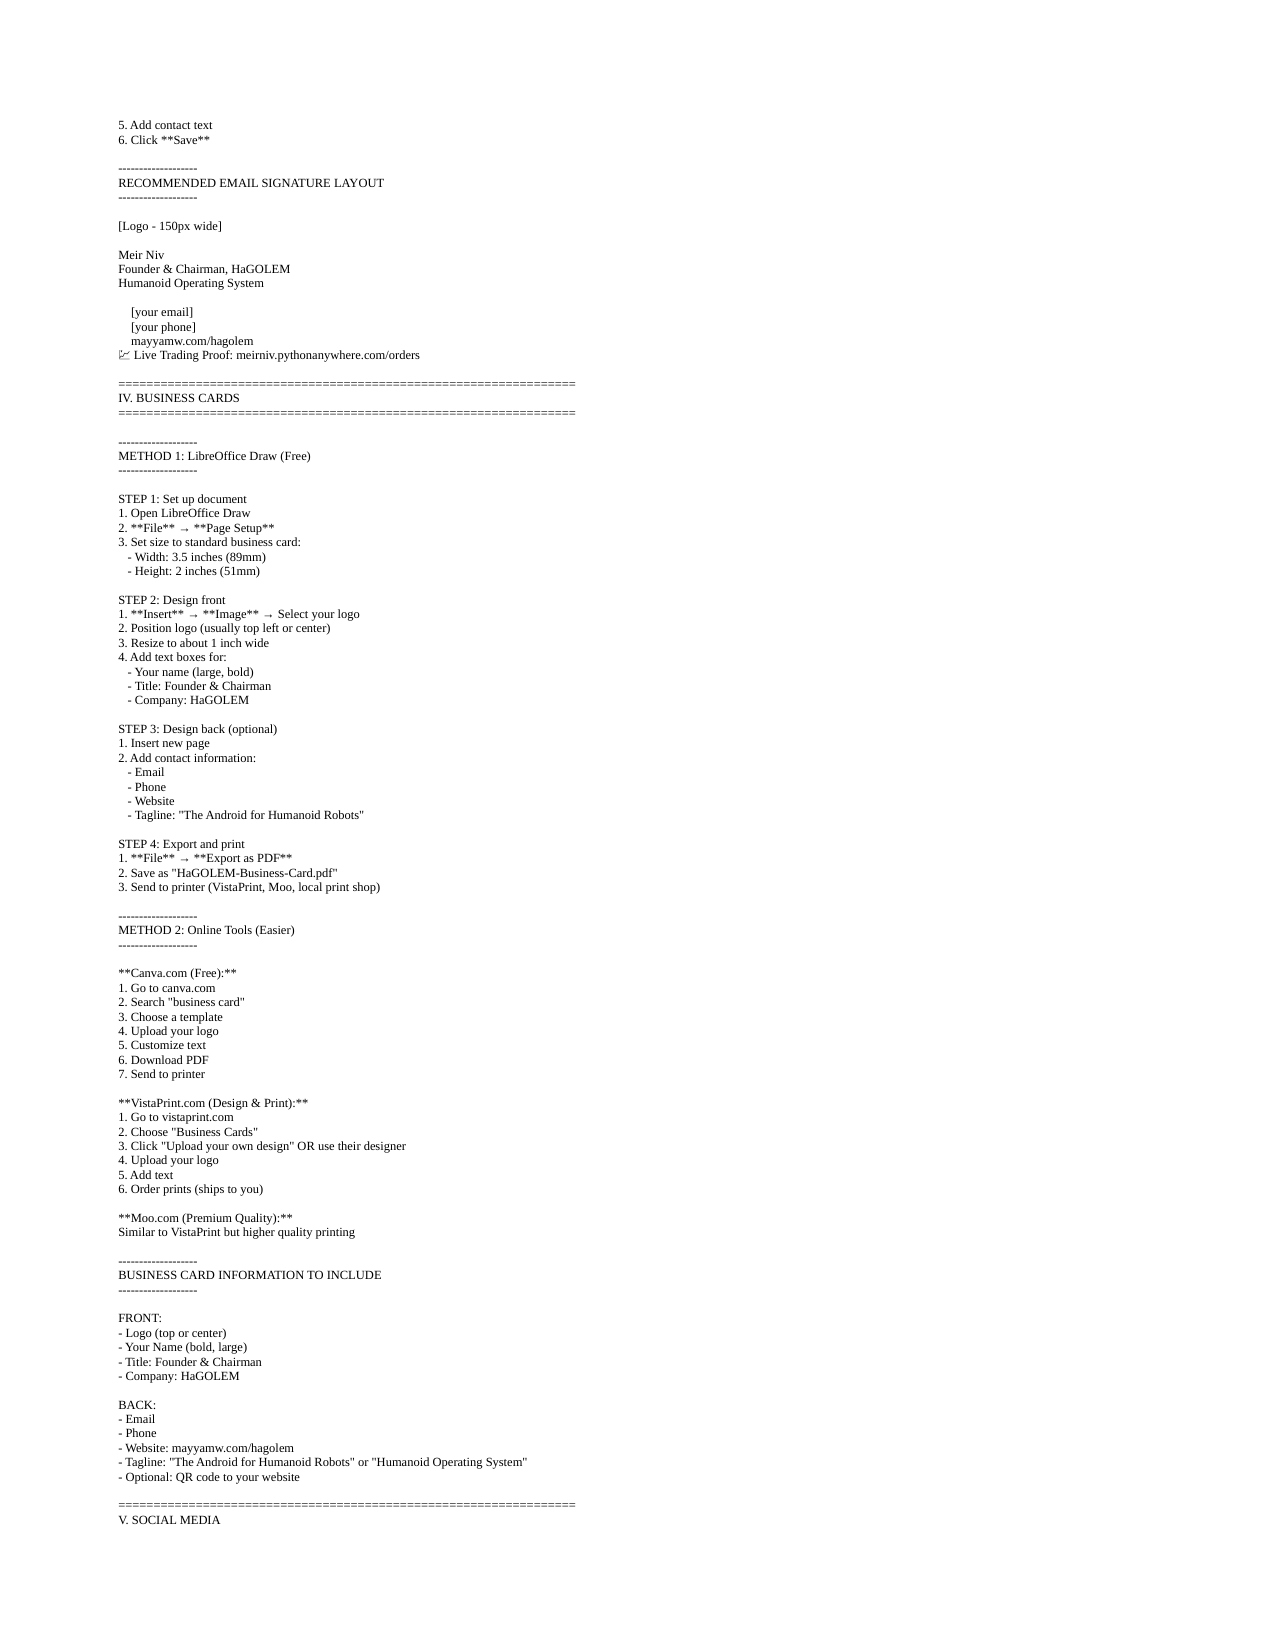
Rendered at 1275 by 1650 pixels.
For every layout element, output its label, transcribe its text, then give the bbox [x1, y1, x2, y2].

text STEP 4: Export and print [118, 837, 1157, 851]
text 2. Save as "HaGOLEM-Business-Card.pdf" [118, 866, 1157, 880]
text 2. **File** → **Page Setup** [118, 521, 1157, 535]
text 1. **Insert** → **Image** → Select your logo [118, 607, 1157, 621]
text 4. Upload your logo [118, 1153, 1157, 1167]
text METHOD 2: Online Tools (Easier) [118, 923, 1157, 937]
text - Your name (large, bold) [118, 664, 1157, 679]
text 3. Choose a template [118, 1009, 1157, 1024]
text STEP 3: Design back (optional) [118, 722, 1157, 736]
text 4. Add text boxes for: [118, 650, 1157, 664]
text BACK: [118, 1397, 1157, 1412]
text - Your Name (bold, large) [118, 1340, 1157, 1354]
text 3. Send to printer (VistaPrint, Moo, local print shop) [118, 880, 1157, 894]
text ================================================================= [118, 406, 1157, 420]
text 5. Add contact text [118, 118, 1157, 132]
text ================================================================= [118, 377, 1157, 391]
text 2. Choose "Business Cards" [118, 1124, 1157, 1139]
text - Tagline: "The Android for Humanoid Robots" [118, 808, 1157, 822]
text 1. Go to canva.com [118, 981, 1157, 995]
text ------------------- [118, 937, 1157, 952]
text 7. Send to printer [118, 1067, 1157, 1081]
text STEP 1: Set up document [118, 492, 1157, 506]
text 6. Download PDF [118, 1052, 1157, 1067]
text 📱 [your phone] [118, 319, 1157, 334]
text 3. Resize to about 1 inch wide [118, 636, 1157, 650]
text - Website: mayyamw.com/hagolem [118, 1441, 1157, 1455]
text 6. Click **Save** [118, 132, 1157, 147]
text Humanoid Operating System [118, 276, 1157, 291]
text Founder & Chairman, HaGOLEM [118, 262, 1157, 276]
text 1. Insert new page [118, 736, 1157, 751]
text ------------------- [118, 463, 1157, 477]
text IV. BUSINESS CARDS [118, 391, 1157, 406]
text 5. Add text [118, 1167, 1157, 1182]
text - Height: 2 inches (51mm) [118, 564, 1157, 578]
text - Title: Founder & Chairman [118, 1354, 1157, 1369]
text 3. Click "Upload your own design" OR use their designer [118, 1139, 1157, 1153]
text 2. Position logo (usually top left or center) [118, 621, 1157, 636]
text - Email [118, 1412, 1157, 1426]
text - Width: 3.5 inches (89mm) [118, 549, 1157, 564]
text V. SOCIAL MEDIA [118, 1512, 1157, 1527]
text Similar to VistaPrint but higher quality printing [118, 1225, 1157, 1239]
text ------------------- [118, 1282, 1157, 1297]
text FRONT: [118, 1311, 1157, 1326]
text RECOMMENDED EMAIL SIGNATURE LAYOUT [118, 176, 1157, 190]
text 6. Order prints (ships to you) [118, 1182, 1157, 1196]
text [Logo - 150px wide] [118, 219, 1157, 233]
text **VistaPrint.com (Design & Print):** [118, 1096, 1157, 1110]
text - Optional: QR code to your website [118, 1469, 1157, 1484]
text - Company: HaGOLEM [118, 693, 1157, 707]
text 5. Customize text [118, 1038, 1157, 1052]
text ------------------- [118, 161, 1157, 176]
text STEP 2: Design front [118, 592, 1157, 607]
text - Phone [118, 779, 1157, 794]
text Meir Niv [118, 247, 1157, 262]
text - Company: HaGOLEM [118, 1369, 1157, 1383]
text 1. Open LibreOffice Draw [118, 506, 1157, 521]
text ------------------- [118, 190, 1157, 204]
text **Moo.com (Premium Quality):** [118, 1211, 1157, 1225]
text - Tagline: "The Android for Humanoid Robots" or "Humanoid Operating System" [118, 1455, 1157, 1469]
text 📧 [your email] [118, 305, 1157, 319]
text - Phone [118, 1426, 1157, 1441]
text ------------------- [118, 909, 1157, 923]
text 4. Upload your logo [118, 1024, 1157, 1038]
text - Website [118, 794, 1157, 808]
text ================================================================= [118, 1498, 1157, 1512]
text **Canva.com (Free):** [118, 966, 1157, 981]
text METHOD 1: LibreOffice Draw (Free) [118, 449, 1157, 463]
text 1. Go to vistaprint.com [118, 1110, 1157, 1124]
text 1. **File** → **Export as PDF** [118, 851, 1157, 866]
text - Email [118, 765, 1157, 779]
text ------------------- [118, 434, 1157, 449]
text BUSINESS CARD INFORMATION TO INCLUDE [118, 1268, 1157, 1282]
text 3. Set size to standard business card: [118, 535, 1157, 549]
text 💹 Live Trading Proof: meirniv.pythonanywhere.com/orders [118, 348, 1157, 362]
text - Title: Founder & Chairman [118, 679, 1157, 693]
text 🌐 mayyamw.com/hagolem [118, 334, 1157, 348]
text - Logo (top or center) [118, 1326, 1157, 1340]
text 2. Search "business card" [118, 995, 1157, 1009]
text 2. Add contact information: [118, 751, 1157, 765]
text ------------------- [118, 1254, 1157, 1268]
